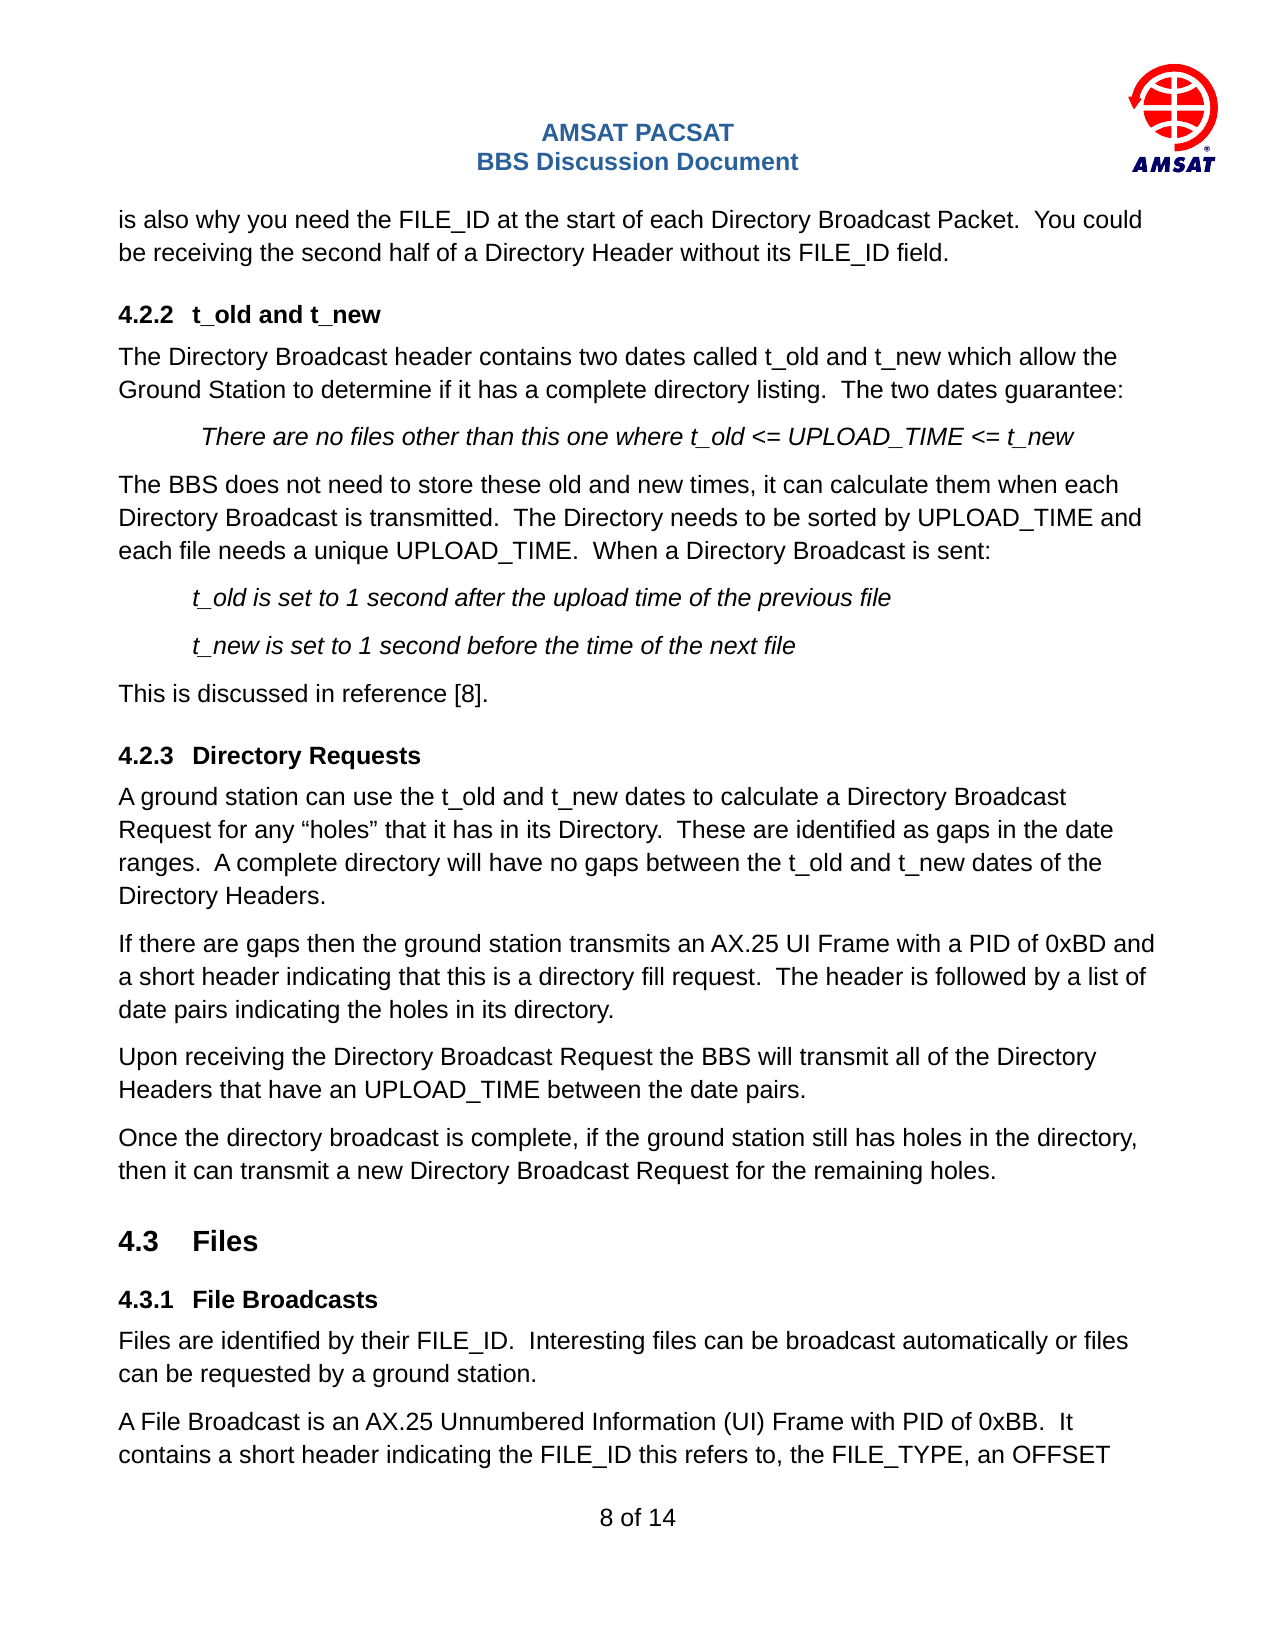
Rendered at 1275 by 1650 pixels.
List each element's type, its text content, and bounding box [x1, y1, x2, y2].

text This is discussed in reference [8]. [118, 679, 1157, 707]
text t_old is set to 1 second after the upload time of the previous file [192, 583, 1157, 612]
subtitle Directory Requests [118, 741, 1157, 769]
subtitle File Broadcasts [118, 1285, 1157, 1314]
text Files are identified by their FILE_ID. Interesting files can be broadcast automatically or files can be requested by a ground station. [118, 1326, 1157, 1388]
text The Directory Broadcast header contains two dates called t_old and t_new which allow the Ground Station to determine if it has a complete directory listing. The two dates guarantee: [118, 342, 1157, 403]
text t_new is set to 1 second before the time of the next file [192, 631, 1157, 660]
subtitle Files [118, 1224, 1157, 1258]
text The BBS does not need to store these old and new times, it can calculate them when each Directory Broadcast is transmitted. The Directory needs to be sorted by UPLOAD_TIME and each file needs a unique UPLOAD_TIME. When a Directory Broadcast is sent: [118, 470, 1157, 564]
text Once the directory broadcast is complete, if the ground station still has holes in the directory, then it can transmit a new Directory Broadcast Request for the remaining holes. [118, 1123, 1157, 1185]
picture [1126, 61, 1220, 174]
subtitle t_old and t_new [118, 300, 1157, 329]
text A File Broadcast is an AX.25 Unnumbered Information (UI) Frame with PID of 0xBB. It contains a short header indicating the FILE_ID this refers to, the FILE_TYPE, an OFFSET [118, 1407, 1157, 1469]
text There are no files other than this one where t_old <= UPLOAD_TIME <= t_new [118, 422, 1157, 451]
text is also why you need the FILE_ID at the start of each Directory Broadcast Packet. You could be receiving the second half of a Directory Header without its FILE_ID field. [118, 205, 1157, 267]
text A ground station can use the t_old and t_new dates to calculate a Directory Broadcast Request for any “holes” that it has in its Directory. These are identified as gaps in the date ranges. A complete directory will have no gaps between the t_old and t_new dates of the Directory Headers. [118, 782, 1157, 910]
text Upon receiving the Directory Broadcast Request the BBS will transmit all of the Directory Headers that have an UPLOAD_TIME between the date pairs. [118, 1042, 1157, 1104]
text If there are gaps then the ground station transmits an AX.25 UI Frame with a PID of 0xBD and a short header indicating that this is a directory fill request. The header is followed by a list of date pairs indicating the holes in its directory. [118, 929, 1157, 1023]
